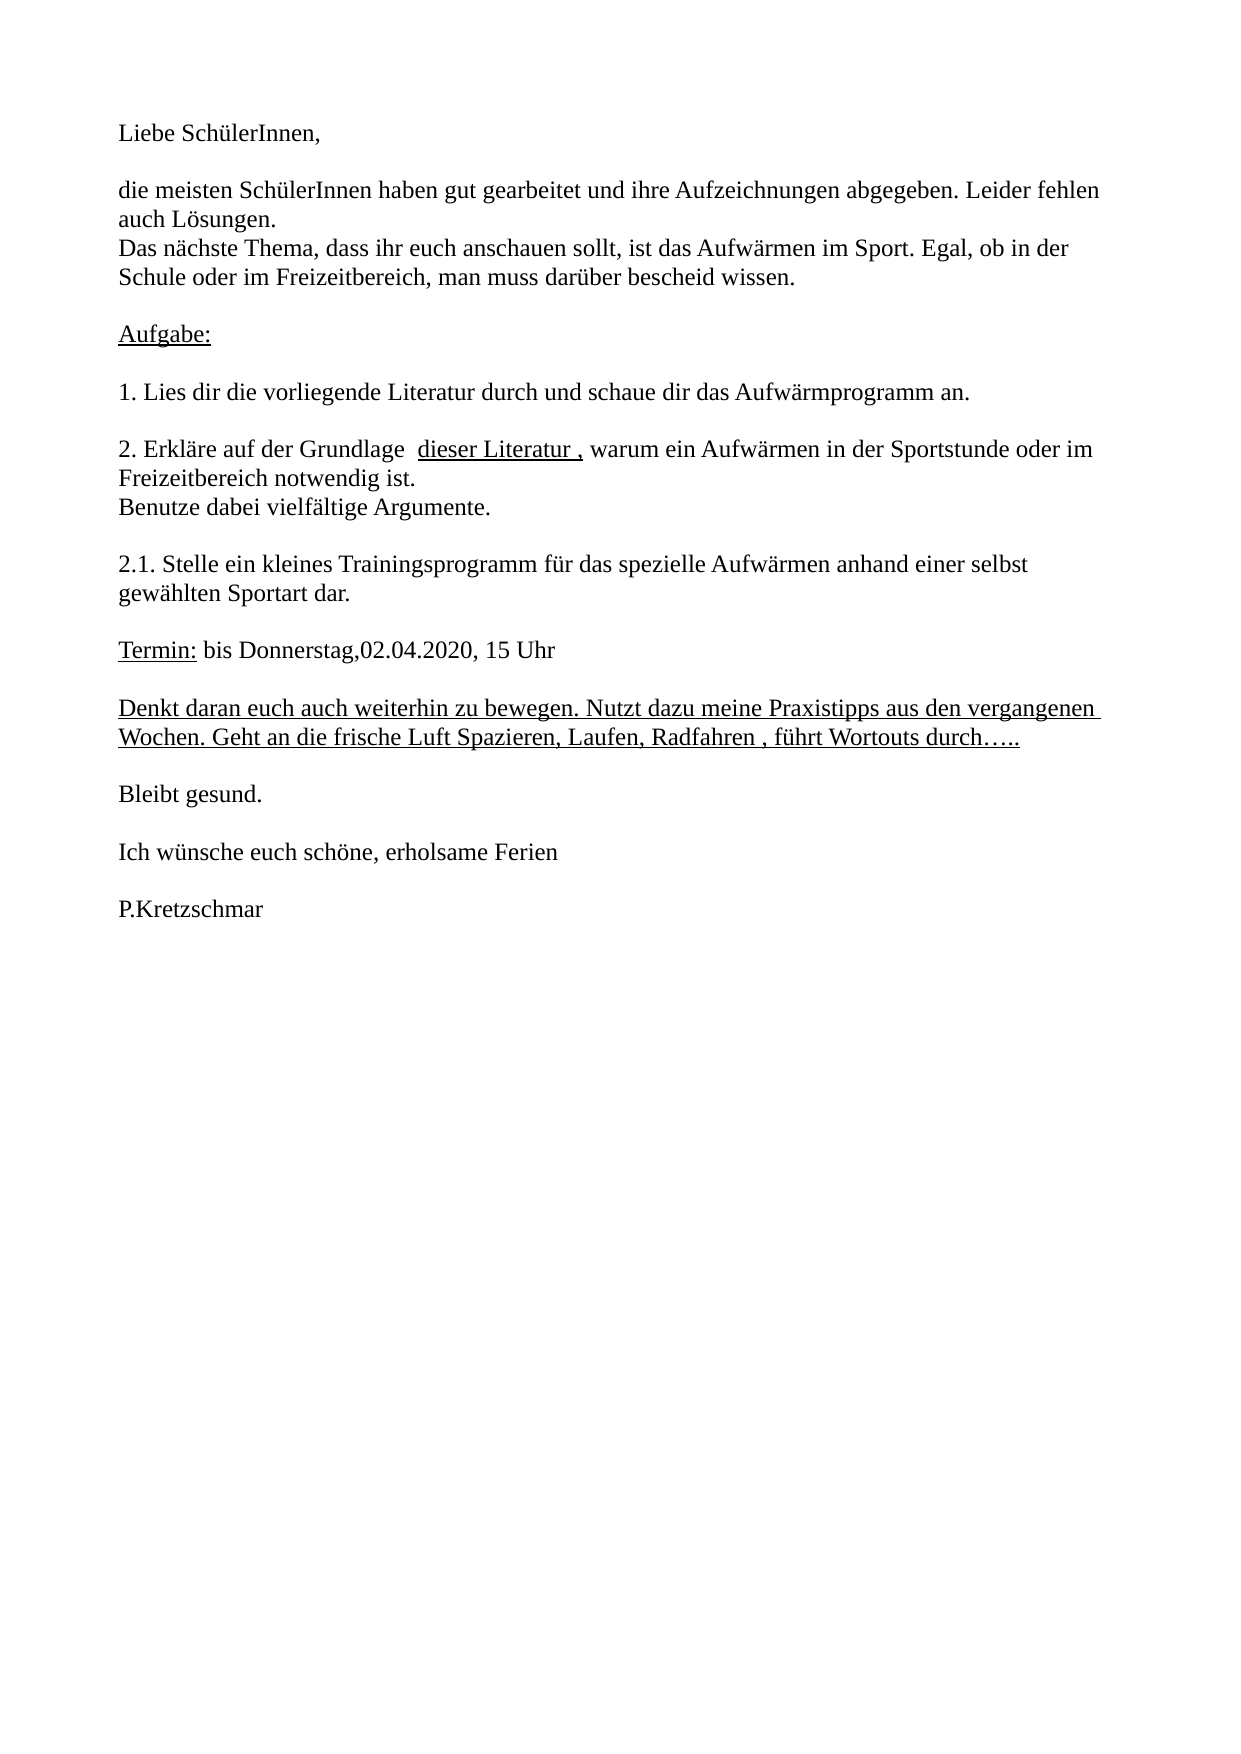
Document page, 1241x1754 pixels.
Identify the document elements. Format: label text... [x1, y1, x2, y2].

text Bleibt gesund. [118, 779, 1122, 808]
text 2. Erkläre auf der Grundlage dieser Literatur , warum ein Aufwärmen in der Sportstunde oder im Freizeitbereich notwendig ist. [118, 434, 1122, 492]
text 1. Lies dir die vorliegende Literatur durch und schaue dir das Aufwärmprogramm an. [118, 377, 1122, 406]
text Liebe SchülerInnen, [118, 118, 1122, 147]
text Ich wünsche euch schöne, erholsame Ferien [118, 837, 1122, 866]
text 2.1. Stelle ein kleines Trainingsprogramm für das spezielle Aufwärmen anhand einer selbst gewählten Sportart dar. [118, 549, 1122, 607]
text Das nächste Thema, dass ihr euch anschauen sollt, ist das Aufwärmen im Sport. Egal, ob in der Schule oder im Freizeitbereich, man muss darüber bescheid wissen. [118, 233, 1122, 291]
text die meisten SchülerInnen haben gut gearbeitet und ihre Aufzeichnungen abgegeben. Leider fehlen auch Lösungen. [118, 176, 1122, 233]
text Benutze dabei vielfältige Argumente. [118, 492, 1122, 521]
text P.Kretzschmar [118, 894, 1122, 923]
text Aufgabe: [118, 319, 1122, 348]
text Denkt daran euch auch weiterhin zu bewegen. Nutzt dazu meine Praxistipps aus den vergangenen Wochen. Geht an die frische Luft Spazieren, Laufen, Radfahren , führt Wortouts durch….. [118, 693, 1122, 751]
text Termin: bis Donnerstag,02.04.2020, 15 Uhr [118, 636, 1122, 664]
